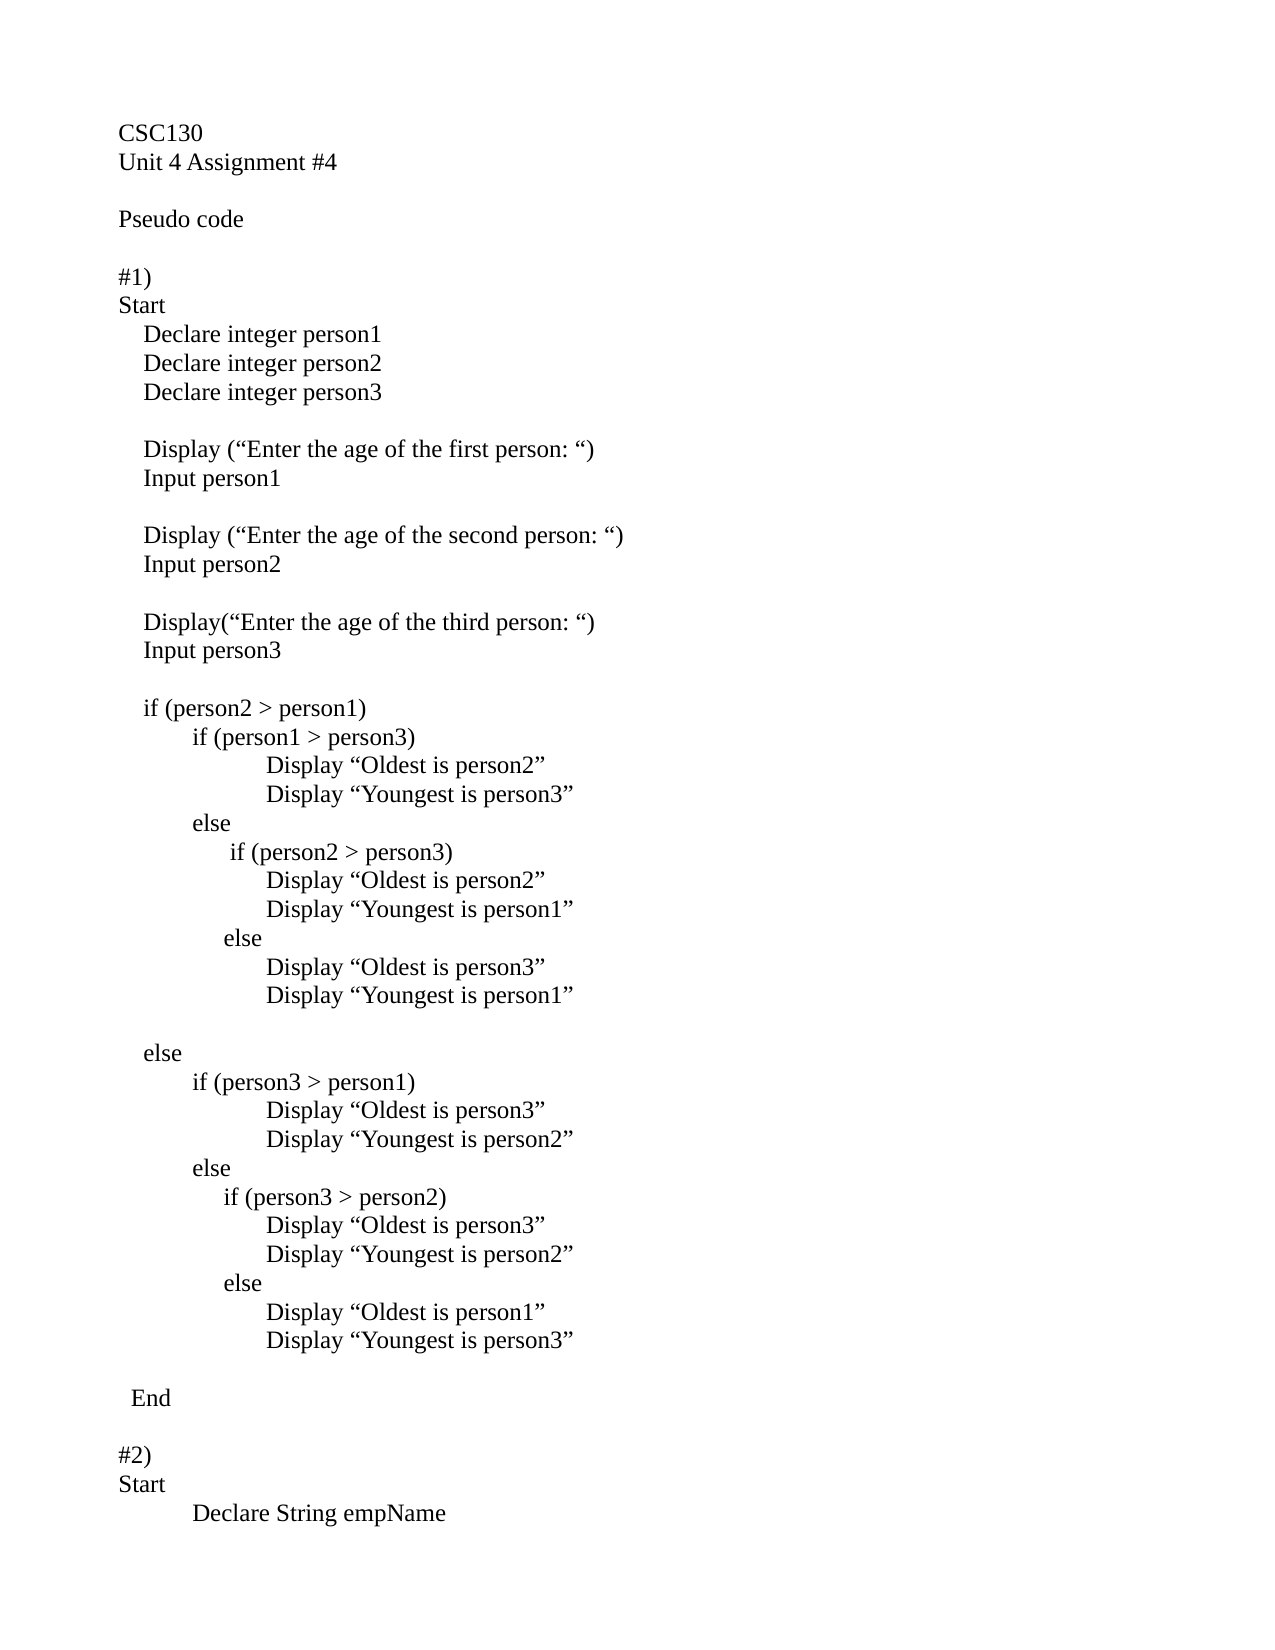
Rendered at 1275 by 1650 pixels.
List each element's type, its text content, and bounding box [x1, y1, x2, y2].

text Display “Youngest is person2” [118, 1239, 1157, 1268]
text Input person1 [118, 463, 1157, 492]
text Display “Oldest is person1” [118, 1297, 1157, 1326]
text Display (“Enter the age of the first person: “) [118, 434, 1157, 463]
text if (person3 > person1) [118, 1067, 1157, 1096]
text Unit 4 Assignment #4 [118, 147, 1157, 176]
text Display “Oldest is person2” [118, 866, 1157, 894]
text Declare integer person1 [118, 319, 1157, 348]
text Declare String empName [118, 1498, 1157, 1527]
text #1) [118, 262, 1157, 291]
text else [118, 1268, 1157, 1297]
text #2) [118, 1441, 1157, 1469]
text End [118, 1383, 1157, 1412]
text Display “Youngest is person1” [118, 981, 1157, 1009]
text Input person3 [118, 636, 1157, 664]
text CSC130 [118, 118, 1157, 147]
text Start [118, 1469, 1157, 1498]
text if (person2 > person1) [118, 693, 1157, 722]
text Declare integer person3 [118, 377, 1157, 406]
text Display “Youngest is person2” [118, 1124, 1157, 1153]
text Input person2 [118, 549, 1157, 578]
text Declare integer person2 [118, 348, 1157, 377]
text Display “Oldest is person3” [118, 1211, 1157, 1239]
text Start [118, 291, 1157, 319]
text else [118, 1153, 1157, 1182]
text Display “Youngest is person1” [118, 894, 1157, 923]
text Display “Youngest is person3” [118, 779, 1157, 808]
text Display “Oldest is person3” [118, 1096, 1157, 1124]
text else [118, 1038, 1157, 1067]
text Display “Oldest is person2” [118, 751, 1157, 779]
text if (person1 > person3) [118, 722, 1157, 751]
text Display “Oldest is person3” [118, 952, 1157, 981]
text Display (“Enter the age of the second person: “) [118, 521, 1157, 549]
text Display(“Enter the age of the third person: “) [118, 607, 1157, 636]
text Pseudo code [118, 204, 1157, 233]
text if (person3 > person2) [118, 1182, 1157, 1211]
text if (person2 > person3) [118, 837, 1157, 866]
text else [118, 923, 1157, 952]
text Display “Youngest is person3” [118, 1326, 1157, 1354]
text else [118, 808, 1157, 837]
